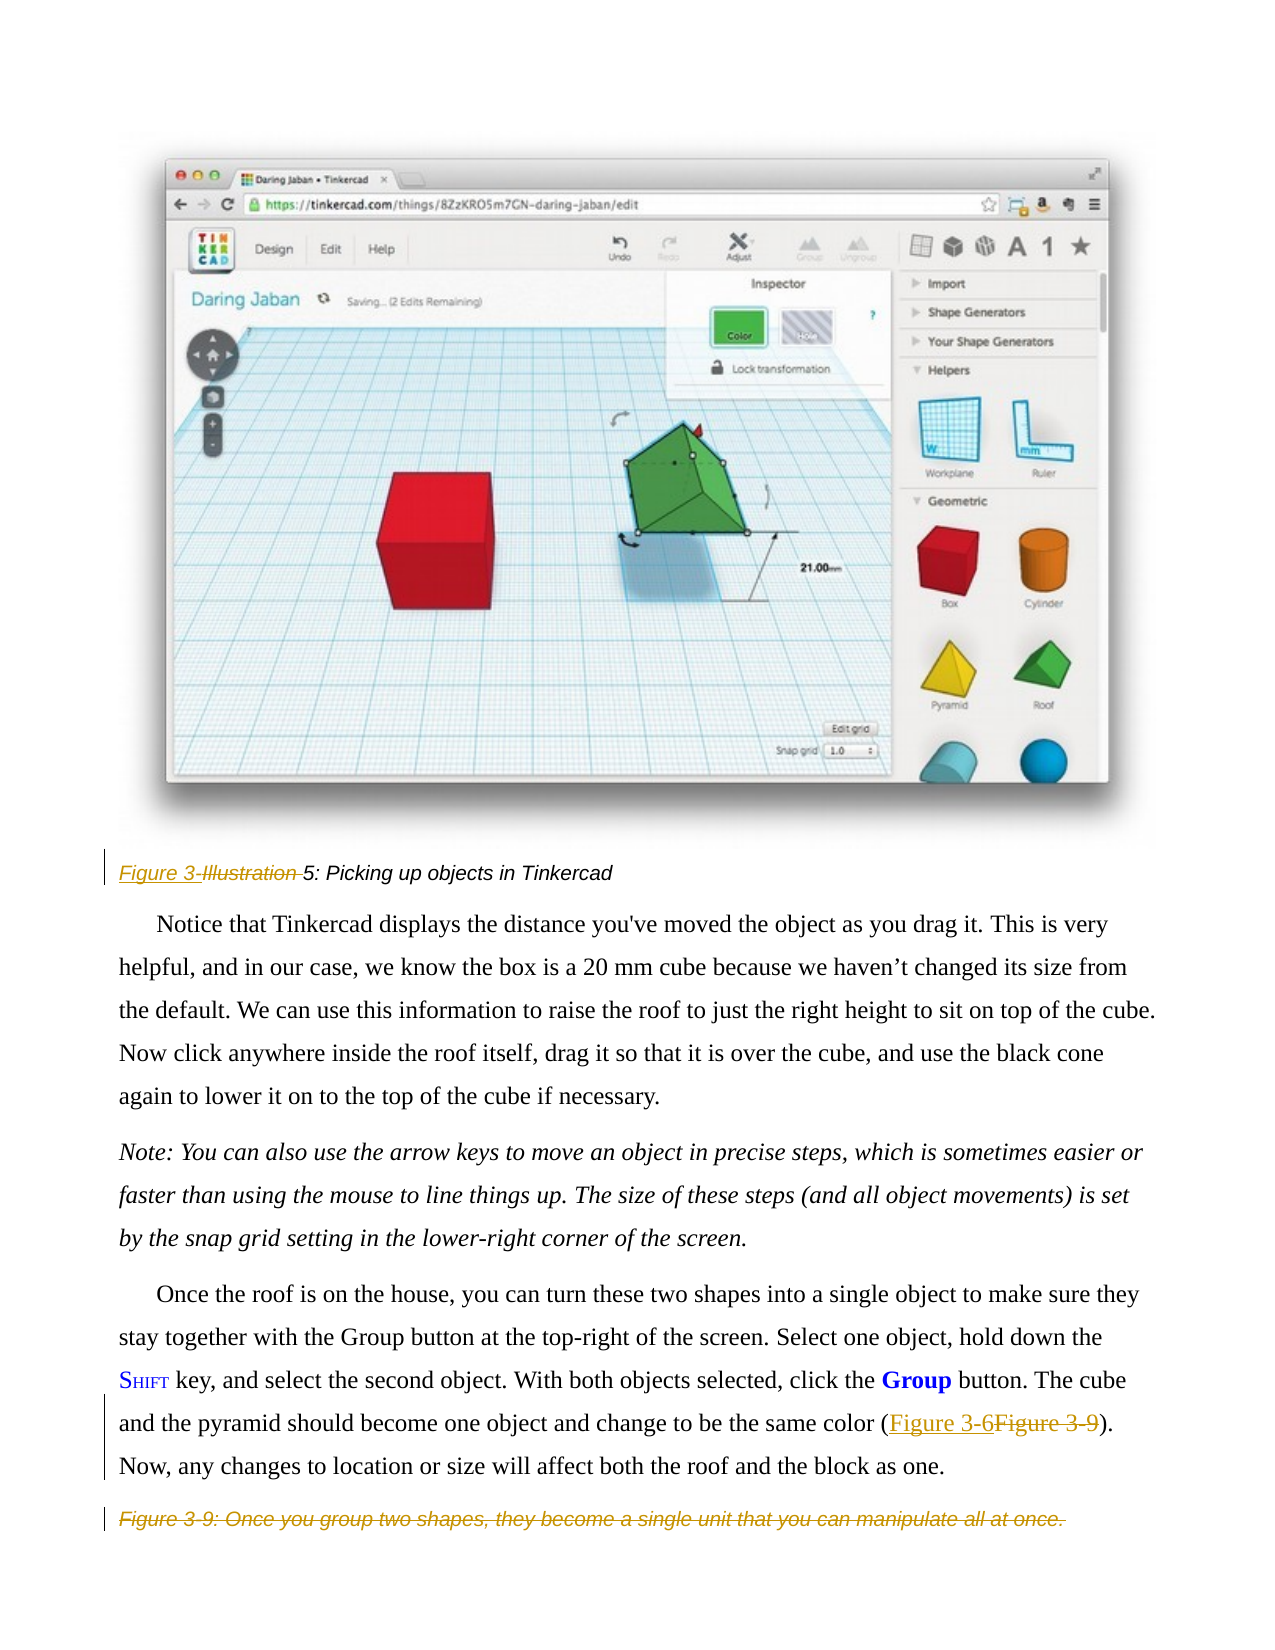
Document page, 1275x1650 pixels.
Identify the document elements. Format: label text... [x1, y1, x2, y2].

text Once the roof is on the house, you can turn these two shapes into a single object to make sure they stay together with the Group button at the top-right of the screen. Select one object, hold down the Shift key, and select the second object. With both objects selected, click the Group button. The cube and the pyramid should become one object and change to be the same color (Figure 3-6). Now, any changes to location or size will affect both the roof and the block as one. [118, 1279, 1156, 1480]
text Notice that Tinkercad displays the distance you've moved the object as you drag it. This is very helpful, and in our case, we know the box is a 20 mm cube because we haven’t changed its size from the default. We can use this information to raise the roof to just the right height to sit on top of the cube. Now click anywhere inside the roof itself, drag it so that it is over the cube, and use the black cone again to lower it on to the top of the cube if necessary. [118, 909, 1156, 1110]
text Figure 3-5: Picking up objects in Tinkercad [118, 849, 1156, 884]
picture [118, 131, 1157, 849]
text Note: You can also use the arrow keys to move an object in precise steps, which is sometimes easier or faster than using the mouse to line things up. The size of these steps (and all object movements) is set by the snap grid setting in the lower-right corner of the screen. [118, 1137, 1156, 1252]
